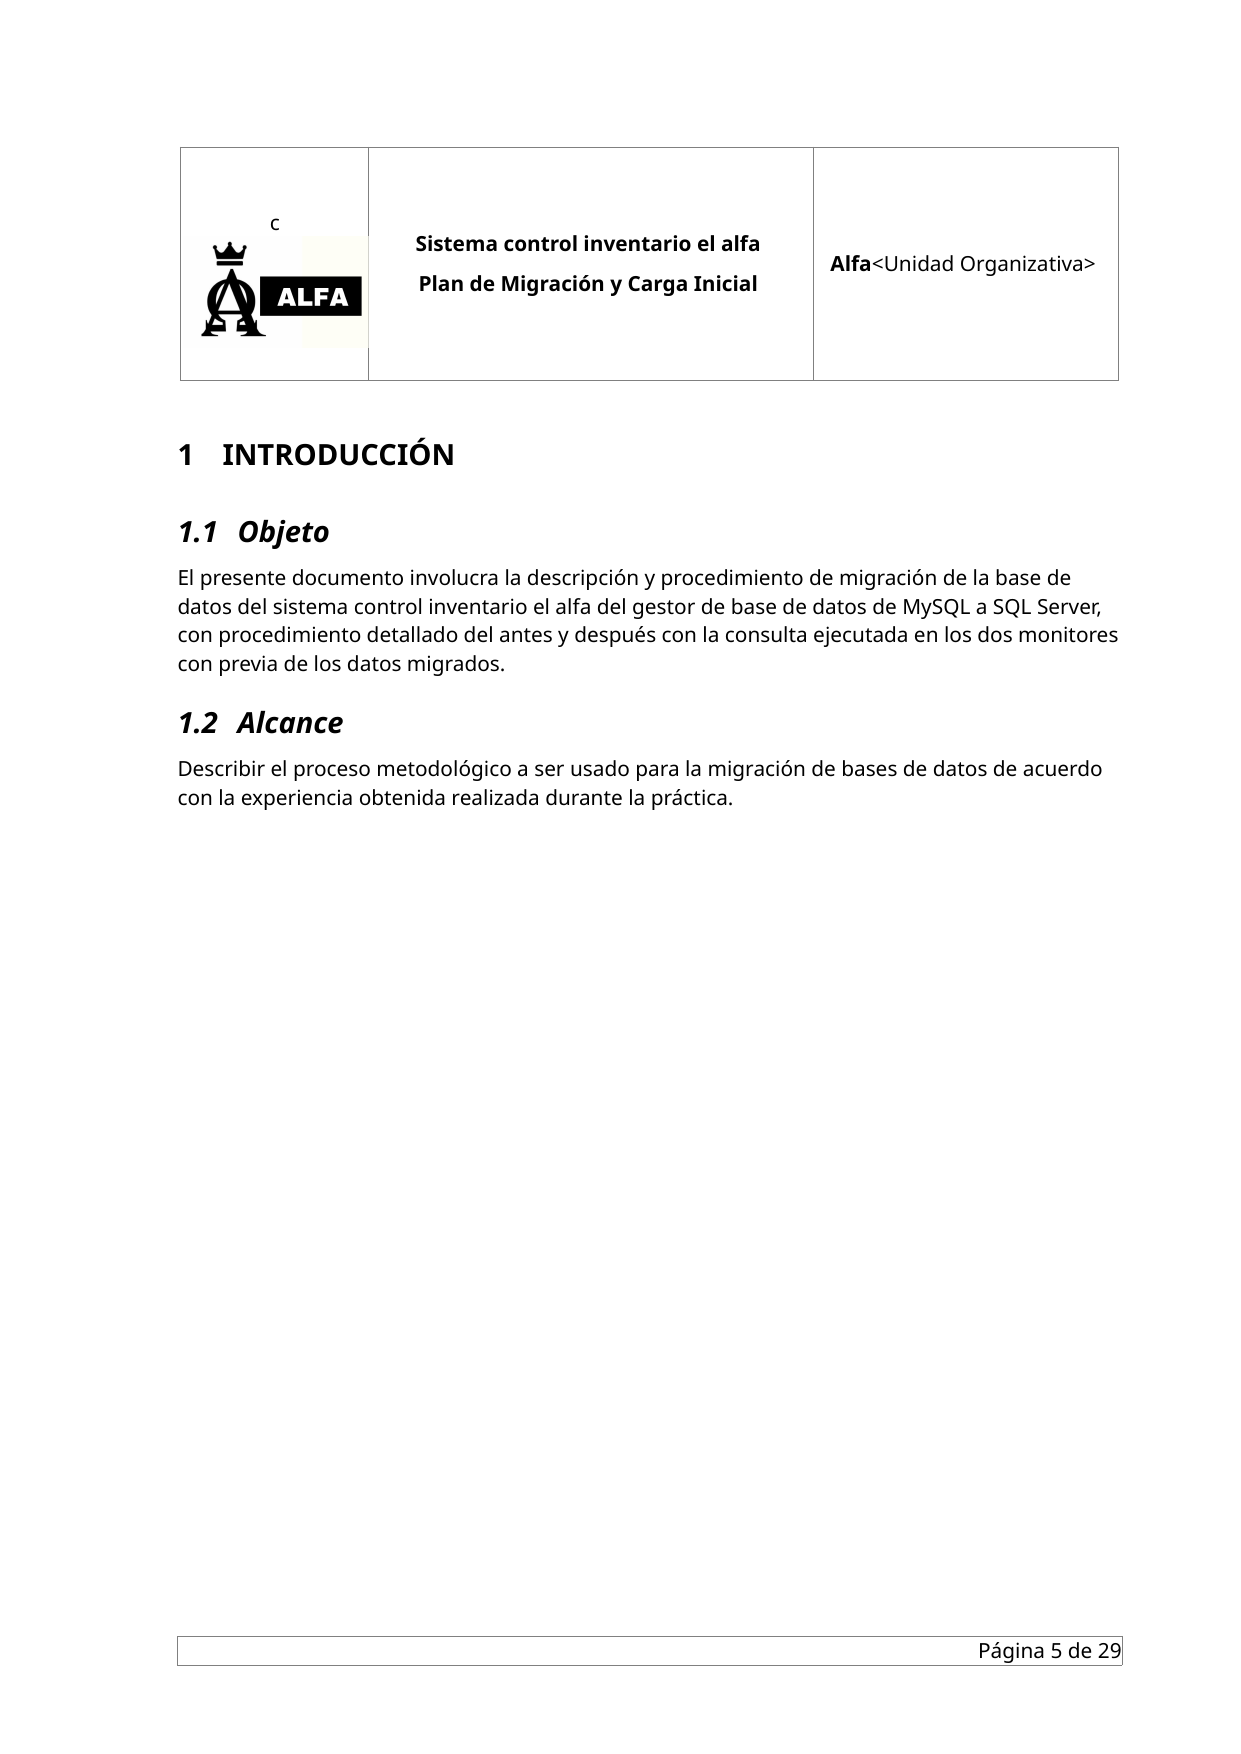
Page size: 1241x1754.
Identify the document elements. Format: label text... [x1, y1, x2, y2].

text Describir el proceso metodológico a ser usado para la migración de bases de datos de acuerdo con la experiencia obtenida realizada durante la práctica. [177, 754, 1122, 811]
subtitle Alcance [177, 702, 1122, 742]
subtitle Objeto [177, 511, 1122, 551]
subtitle INTRODUCCIÓN [177, 434, 1122, 474]
text El presente documento involucra la descripción y procedimiento de migración de la base de datos del sistema control inventario el alfa del gestor de base de datos de MySQL a SQL Server, con procedimiento detallado del antes y después con la consulta ejecutada en los dos monitores con previa de los datos migrados. [177, 563, 1122, 677]
